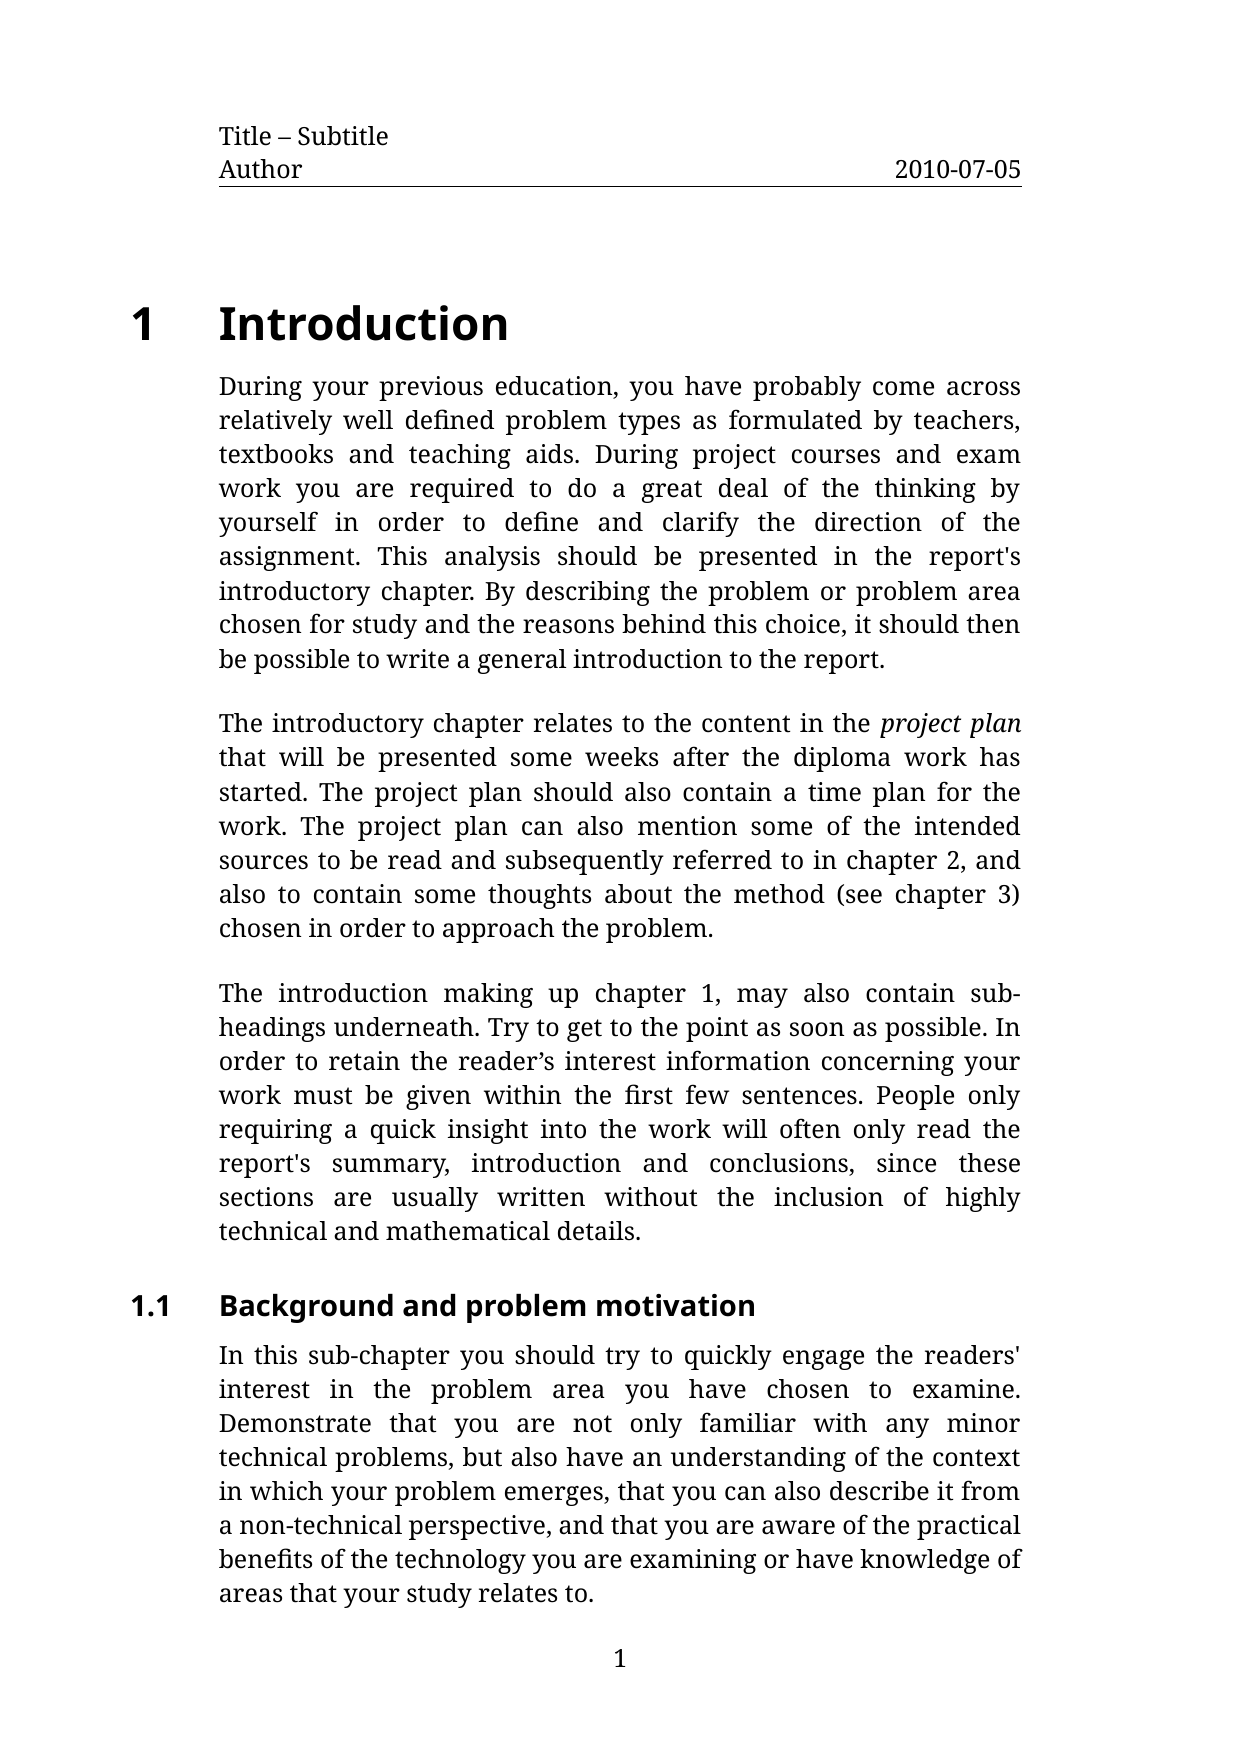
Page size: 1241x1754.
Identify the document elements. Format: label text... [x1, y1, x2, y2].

text The introduction making up chapter 1, may also contain sub-headings underneath. Try to get to the point as soon as possible. In order to retain the reader’s interest information concerning your work must be given within the first few sentences. People only requiring a quick insight into the work will often only read the report's summary, introduction and conclusions, since these sections are usually written without the inclusion of highly technical and mathematical details. [218, 975, 1022, 1248]
text The introductory chapter relates to the content in the project plan that will be presented some weeks after the diploma work has started. The project plan should also contain a time plan for the work. The project plan can also mention some of the intended sources to be read and subsequently referred to in chapter 2, and also to contain some thoughts about the method (see chapter 3) chosen in order to approach the problem. [218, 706, 1022, 944]
subtitle Background and problem motivation [130, 1285, 1022, 1324]
text During your previous education, you have probably come across relatively well defined problem types as formulated by teachers, textbooks and teaching aids. During project courses and exam work you are required to do a great deal of the thinking by yourself in order to define and clarify the direction of the assignment. This analysis should be presented in the report's introductory chapter. By describing the problem or problem area chosen for study and the reasons behind this choice, it should then be possible to write a general introduction to the report. [218, 369, 1022, 675]
text In this sub-chapter you should try to quickly engage the readers' interest in the problem area you have chosen to examine. Demonstrate that you are not only familiar with any minor technical problems, but also have an understanding of the context in which your problem emerges, that you can also describe it from a non-technical perspective, and that you are aware of the practical benefits of the technology you are examining or have knowledge of areas that your study relates to. [218, 1338, 1022, 1610]
subtitle Introduction [130, 291, 1022, 353]
